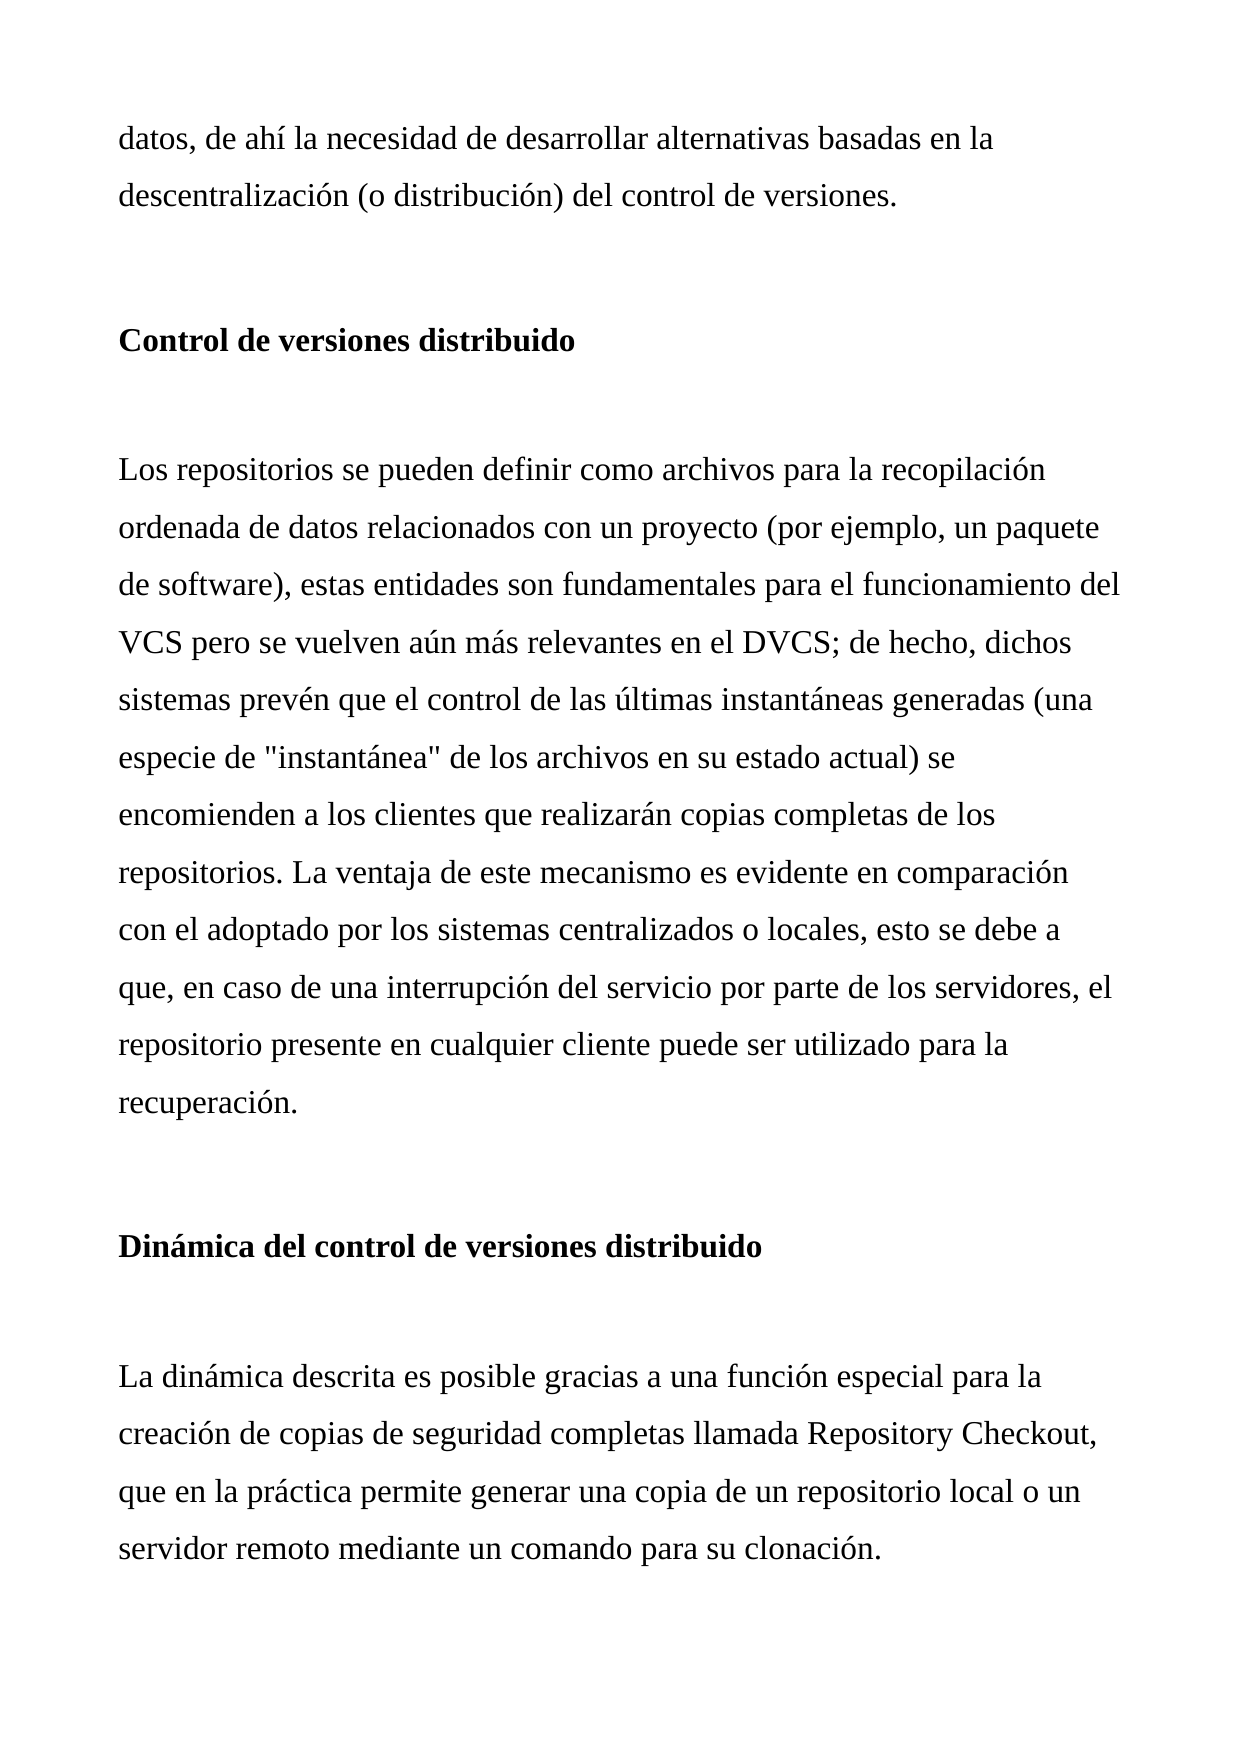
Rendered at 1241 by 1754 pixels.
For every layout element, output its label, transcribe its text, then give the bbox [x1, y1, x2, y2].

text La dinámica descrita es posible gracias a una función especial para la creación de copias de seguridad completas llamada Repository Checkout, que en la práctica permite generar una copia de un repositorio local o un servidor remoto mediante un comando para su clonación. [118, 1356, 1122, 1567]
text Control de versiones distribuido [118, 320, 1122, 358]
text Los repositorios se pueden definir como archivos para la recopilación ordenada de datos relacionados con un proyecto (por ejemplo, un paquete de software), estas entidades son fundamentales para el funcionamiento del VCS pero se vuelven aún más relevantes en el DVCS; de hecho, dichos sistemas prevén que el control de las últimas instantáneas generadas (una especie de "instantánea" de los archivos en su estado actual) se encomienden a los clientes que realizarán copias completas de los repositorios. La ventaja de este mecanismo es evidente en comparación con el adoptado por los sistemas centralizados o locales, esto se debe a que, en caso de una interrupción del servicio por parte de los servidores, el repositorio presente en cualquier cliente puede ser utilizado para la recuperación. [118, 449, 1122, 1120]
text datos, de ahí la necesidad de desarrollar alternativas basadas en la descentralización (o distribución) del control de versiones. [118, 118, 1122, 214]
text Dinámica del control de versiones distribuido [118, 1226, 1122, 1264]
